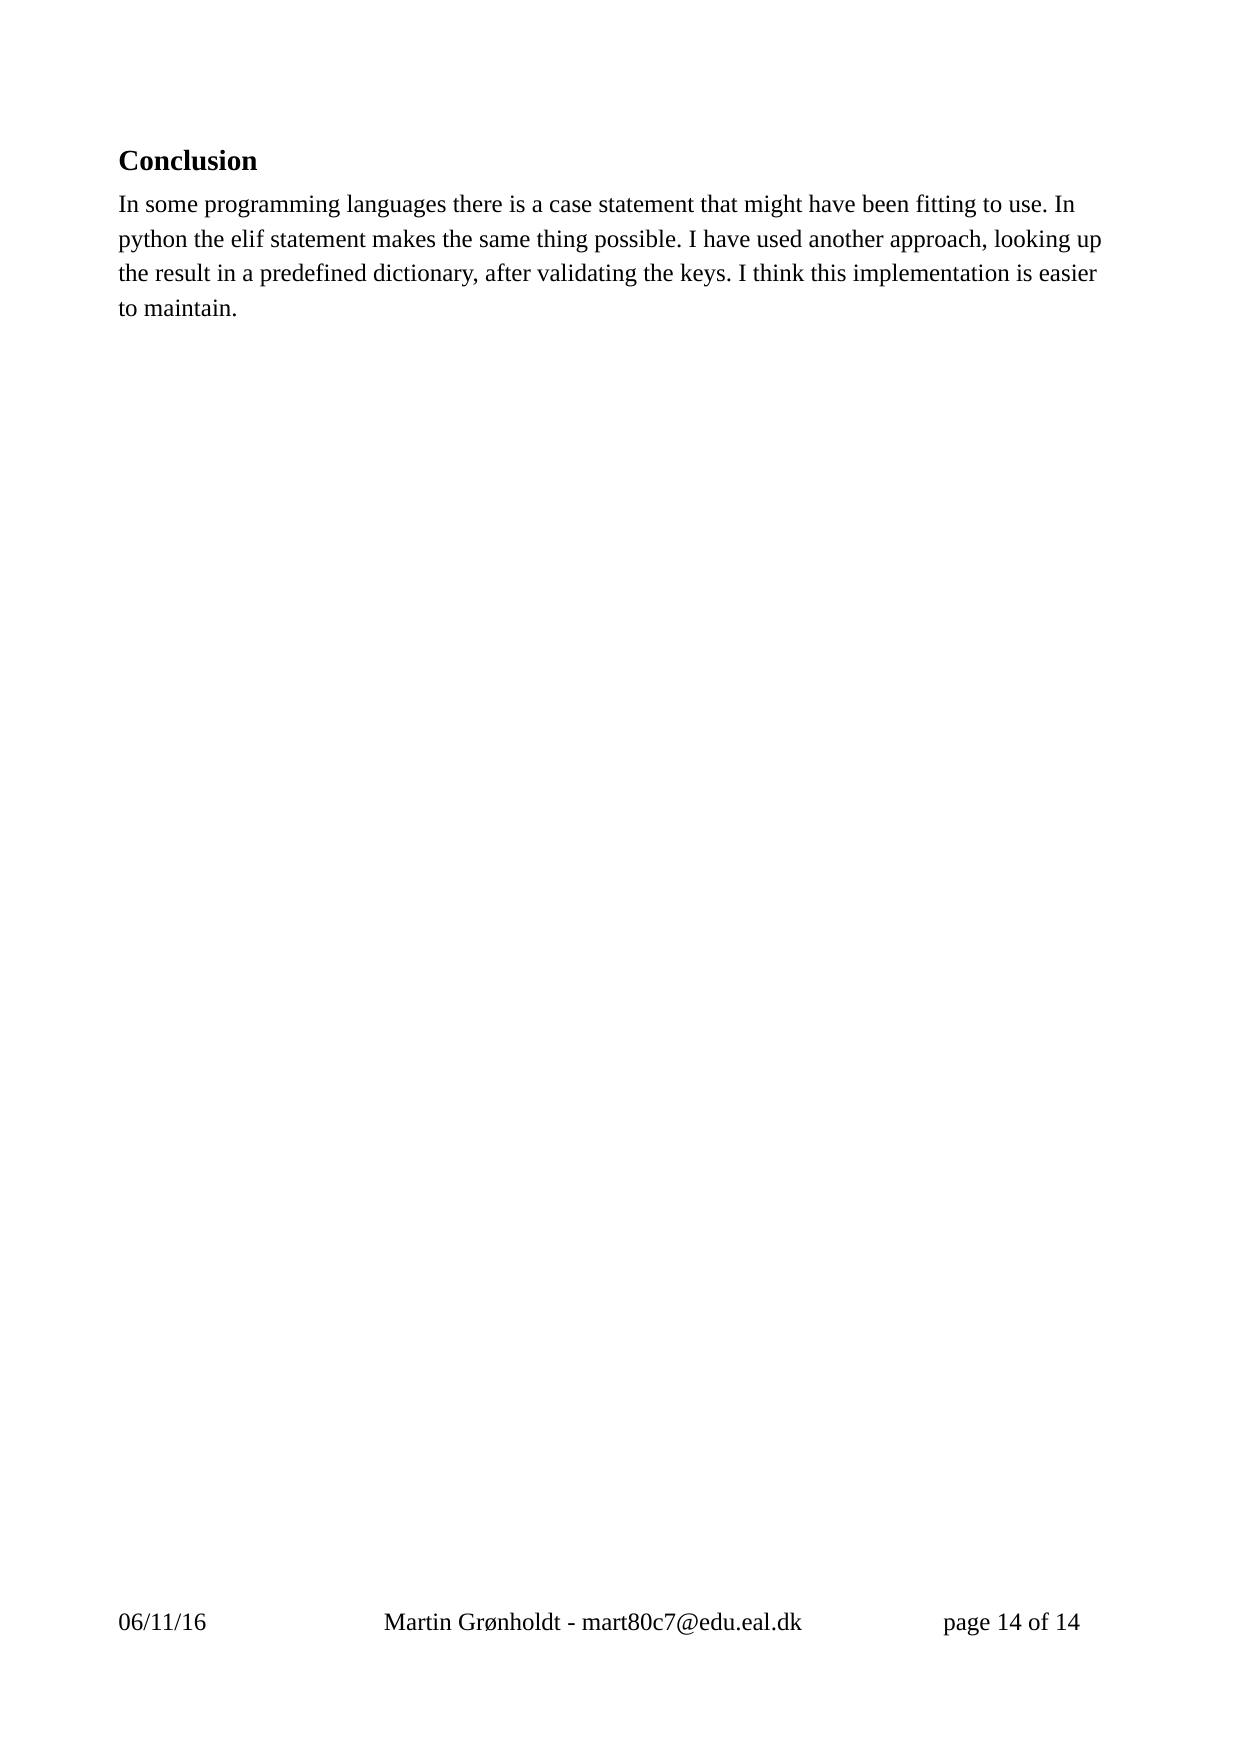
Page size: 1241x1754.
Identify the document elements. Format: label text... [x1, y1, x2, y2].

text In some programming languages there is a case statement that might have been fitting to use. In python the elif statement makes the same thing possible. I have used another approach, looking up the result in a predefined dictionary, after validating the keys. I think this implementation is easier to maintain. [118, 189, 1122, 321]
subtitle Conclusion [118, 143, 1122, 177]
